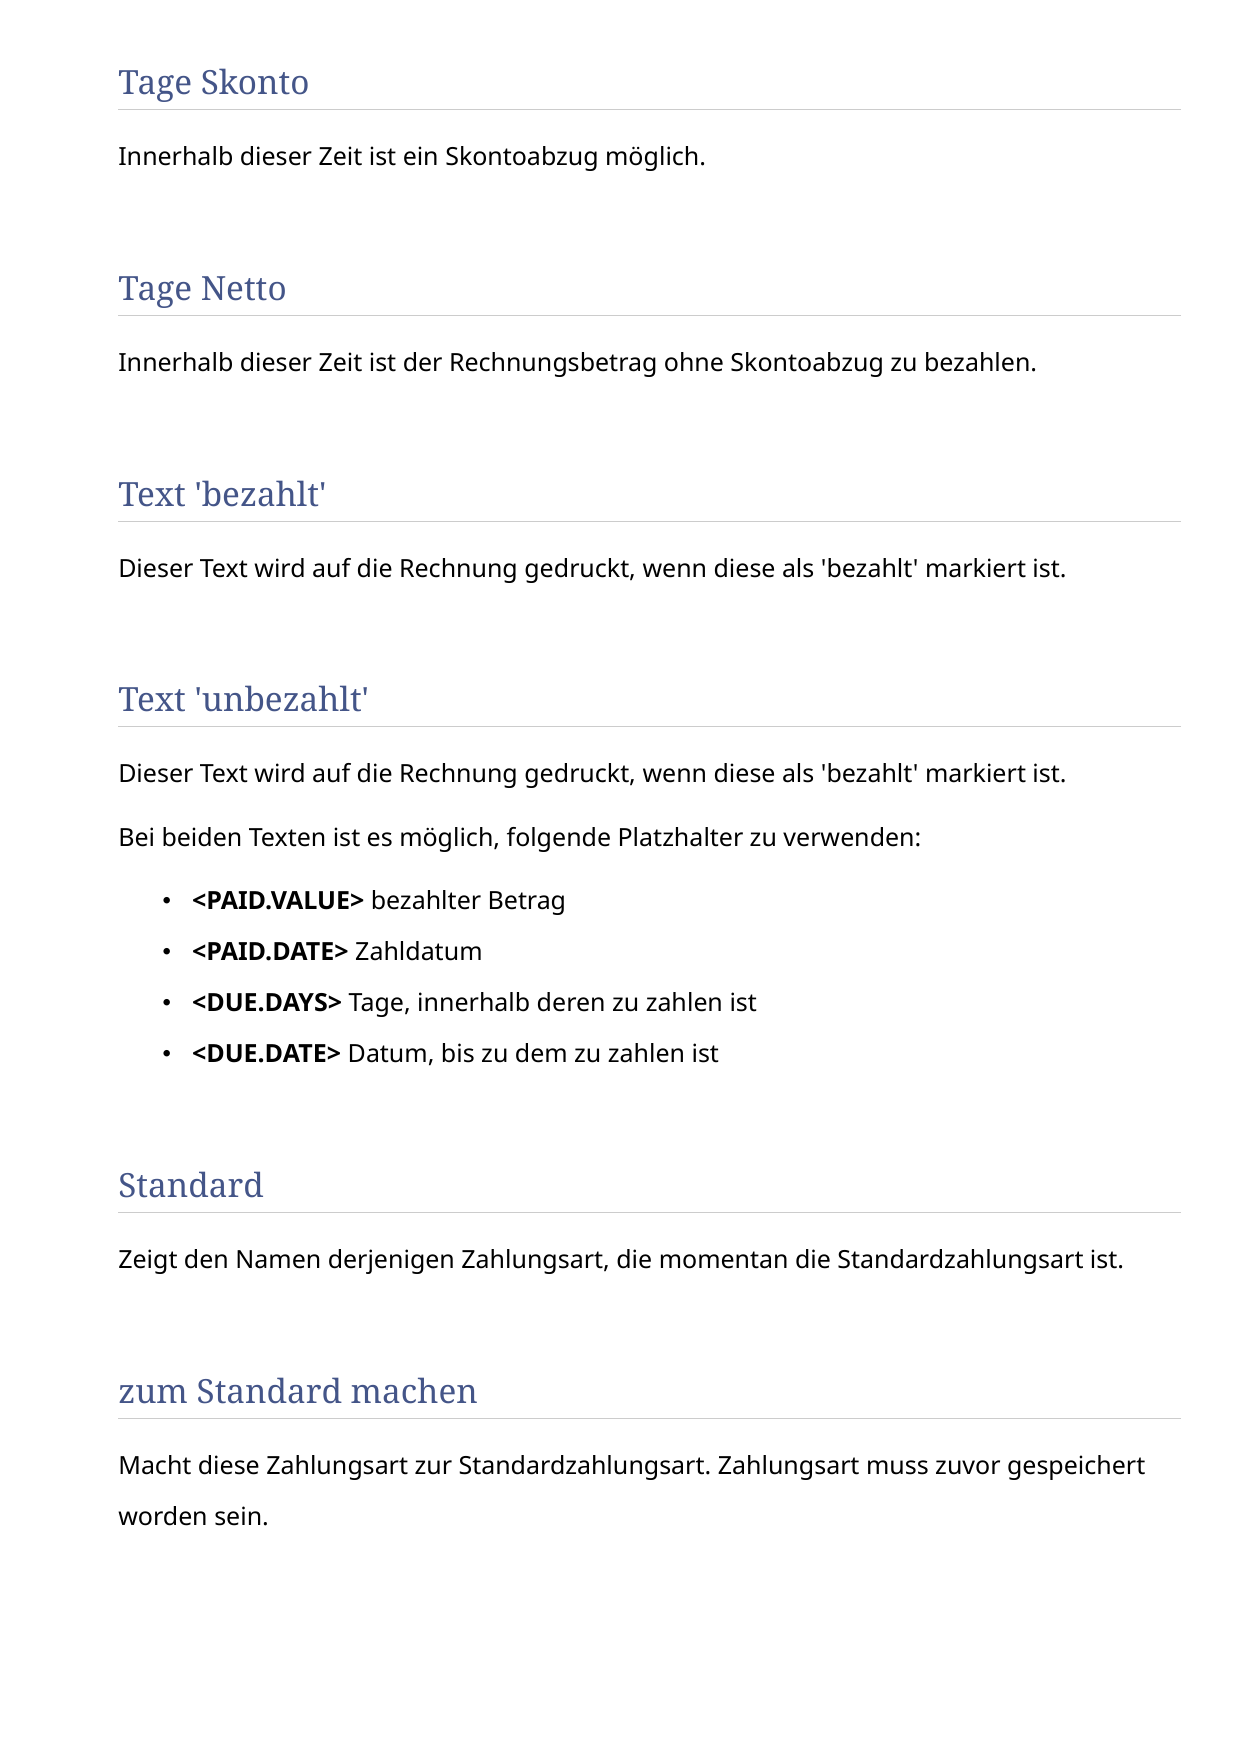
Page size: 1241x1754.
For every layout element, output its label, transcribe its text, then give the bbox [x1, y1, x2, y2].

text Innerhalb dieser Zeit ist ein Skontoabzug möglich. [118, 139, 1181, 173]
subtitle Text 'bezahlt' [118, 471, 1181, 521]
list <PAID.VALUE> bezahlter Betrag [162, 883, 1181, 917]
text Dieser Text wird auf die Rechnung gedruckt, wenn diese als 'bezahlt' markiert ist. [118, 550, 1181, 584]
list <PAID.DATE> Zahldatum [162, 934, 1181, 968]
text Macht diese Zahlungsart zur Standardzahlungsart. Zahlungsart muss zuvor gespeichert worden sein. [118, 1448, 1181, 1533]
text Dieser Text wird auf die Rechnung gedruckt, wenn diese als 'bezahlt' markiert ist. [118, 756, 1181, 790]
subtitle zum Standard machen [118, 1368, 1181, 1418]
subtitle Text 'unbezahlt' [118, 676, 1181, 726]
text Zeigt den Namen derjenigen Zahlungsart, die momentan die Standardzahlungsart ist. [118, 1242, 1181, 1276]
list <DUE.DAYS> Tage, innerhalb deren zu zahlen ist [162, 985, 1181, 1019]
subtitle Tage Skonto [118, 59, 1181, 109]
text Bei beiden Texten ist es möglich, folgende Platzhalter zu verwenden: [118, 819, 1181, 853]
subtitle Tage Netto [118, 265, 1181, 315]
text Innerhalb dieser Zeit ist der Rechnungsbetrag ohne Skontoabzug zu bezahlen. [118, 344, 1181, 378]
subtitle Standard [118, 1162, 1181, 1212]
list <DUE.DATE> Datum, bis zu dem zu zahlen ist [162, 1036, 1181, 1070]
